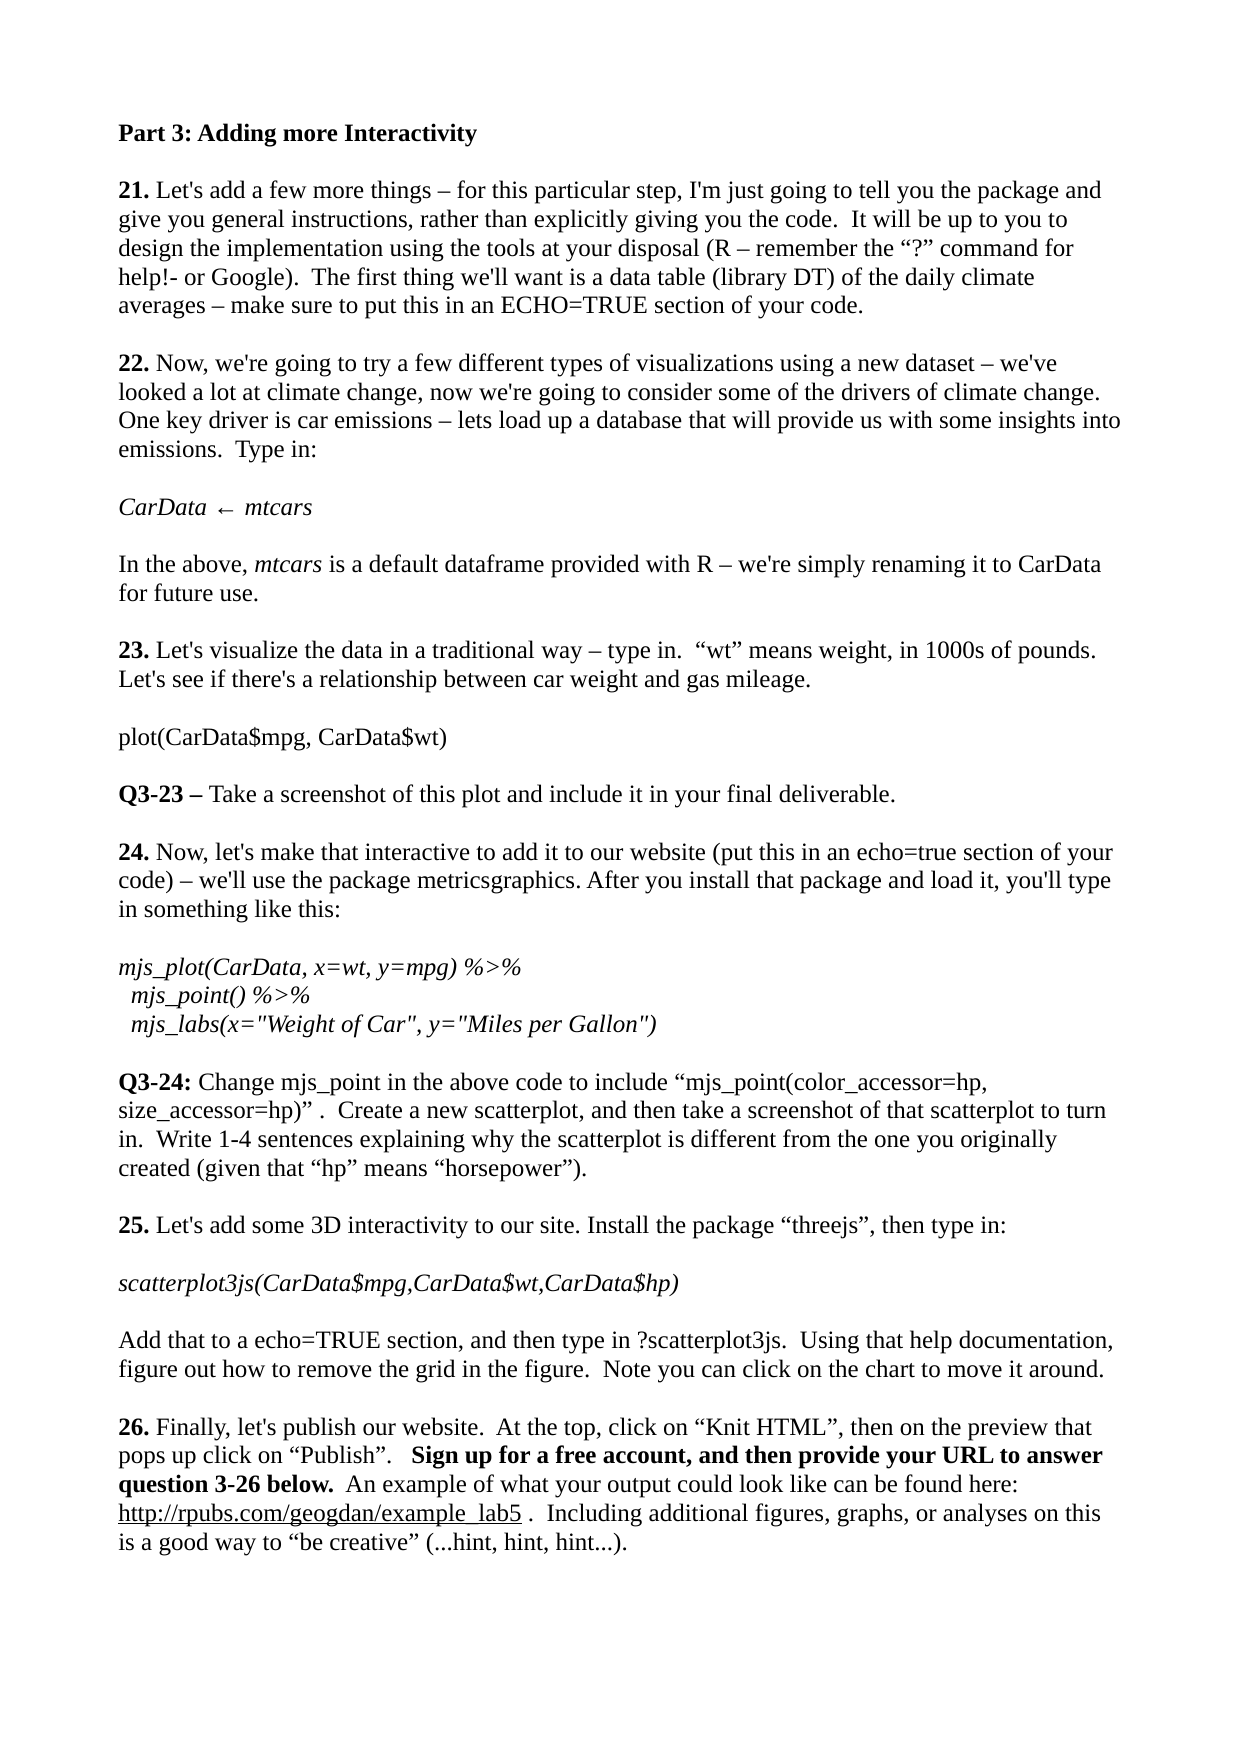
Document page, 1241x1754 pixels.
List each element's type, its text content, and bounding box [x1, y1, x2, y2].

text 25. Let's add some 3D interactivity to our site. Install the package “threejs”, then type in: [118, 1211, 1122, 1239]
text mjs_point() %>% [118, 981, 1122, 1009]
text scatterplot3js(CarData$mpg,CarData$wt,CarData$hp) [118, 1268, 1122, 1297]
text 21. Let's add a few more things – for this particular step, I'm just going to tell you the package and give you general instructions, rather than explicitly giving you the code. It will be up to you to design the implementation using the tools at your disposal (R – remember the “?” command for help!- or Google). The first thing we'll want is a data table (library DT) of the daily climate averages – make sure to put this in an ECHO=TRUE section of your code. [118, 176, 1122, 319]
text Add that to a echo=TRUE section, and then type in ?scatterplot3js. Using that help documentation, figure out how to remove the grid in the figure. Note you can click on the chart to move it around. [118, 1326, 1122, 1383]
text Part 3: Adding more Interactivity [118, 118, 1122, 147]
text Q3-23 – Take a screenshot of this plot and include it in your final deliverable. [118, 779, 1122, 808]
text 24. Now, let's make that interactive to add it to our website (put this in an echo=true section of your code) – we'll use the package metricsgraphics. After you install that package and load it, you'll type in something like this: [118, 837, 1122, 923]
text 26. Finally, let's publish our website. At the top, click on “Knit HTML”, then on the preview that pops up click on “Publish”. Sign up for a free account, and then provide your URL to answer question 3-26 below. An example of what your output could look like can be found here: [118, 1412, 1122, 1498]
text 23. Let's visualize the data in a traditional way – type in. “wt” means weight, in 1000s of pounds. Let's see if there's a relationship between car weight and gas mileage. [118, 636, 1122, 693]
text mjs_plot(CarData, x=wt, y=mpg) %>% [118, 952, 1122, 981]
text mjs_labs(x="Weight of Car", y="Miles per Gallon") [118, 1009, 1122, 1038]
text In the above, mtcars is a default dataframe provided with R – we're simply renaming it to CarData for future use. [118, 549, 1122, 607]
text plot(CarData$mpg, CarData$wt) [118, 722, 1122, 751]
text CarData ← mtcars [118, 492, 1122, 521]
text http://rpubs.com/geogdan/example_lab5 . Including additional figures, graphs, or analyses on this is a good way to “be creative” (...hint, hint, hint...). [118, 1498, 1122, 1556]
text Q3-24: Change mjs_point in the above code to include “mjs_point(color_accessor=hp, size_accessor=hp)” . Create a new scatterplot, and then take a screenshot of that scatterplot to turn in. Write 1-4 sentences explaining why the scatterplot is different from the one you originally created (given that “hp” means “horsepower”). [118, 1067, 1122, 1182]
text 22. Now, we're going to try a few different types of visualizations using a new dataset – we've looked a lot at climate change, now we're going to consider some of the drivers of climate change. One key driver is car emissions – lets load up a database that will provide us with some insights into emissions. Type in: [118, 348, 1122, 463]
